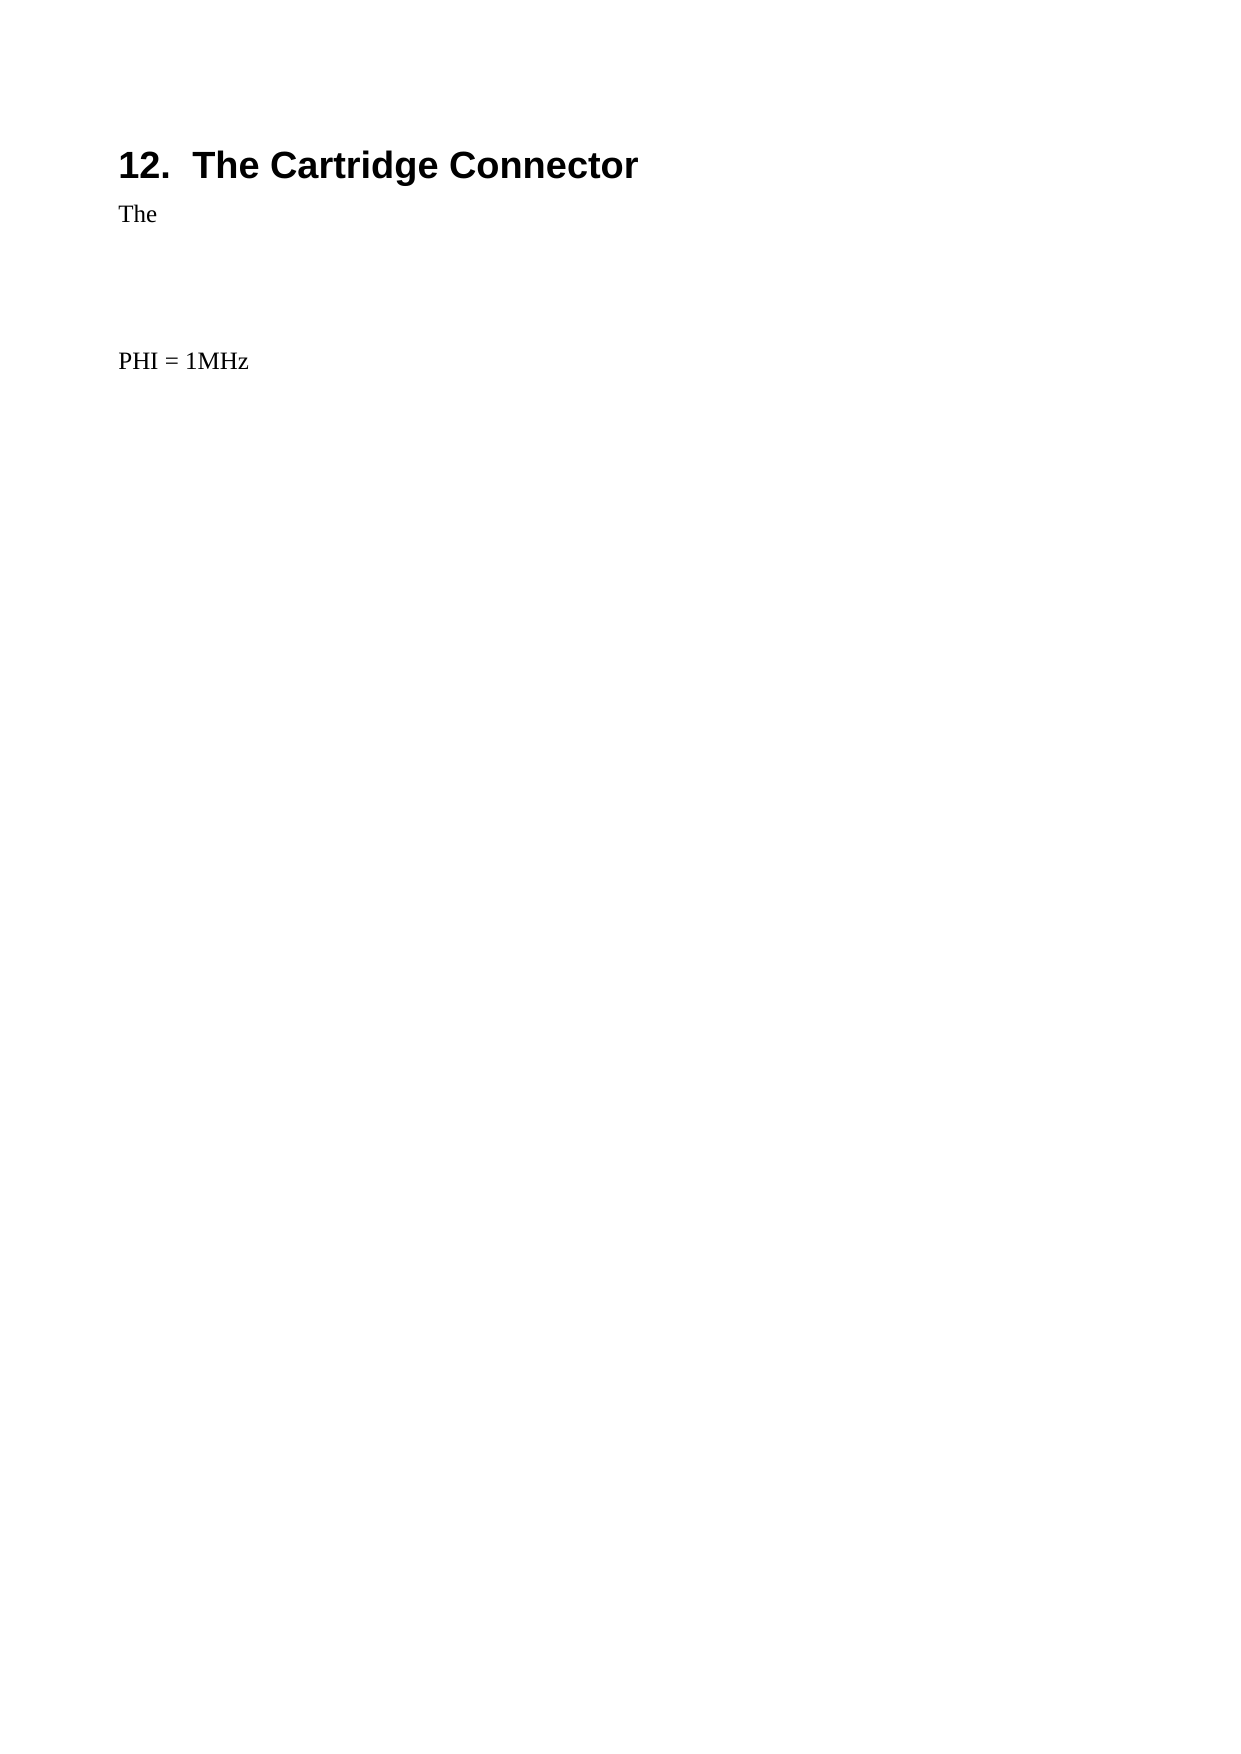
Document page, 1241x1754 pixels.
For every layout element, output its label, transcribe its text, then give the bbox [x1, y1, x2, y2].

subtitle The Cartridge Connector [118, 143, 1122, 187]
text PHI = 1MHz [118, 346, 1122, 375]
text The [118, 199, 1122, 228]
